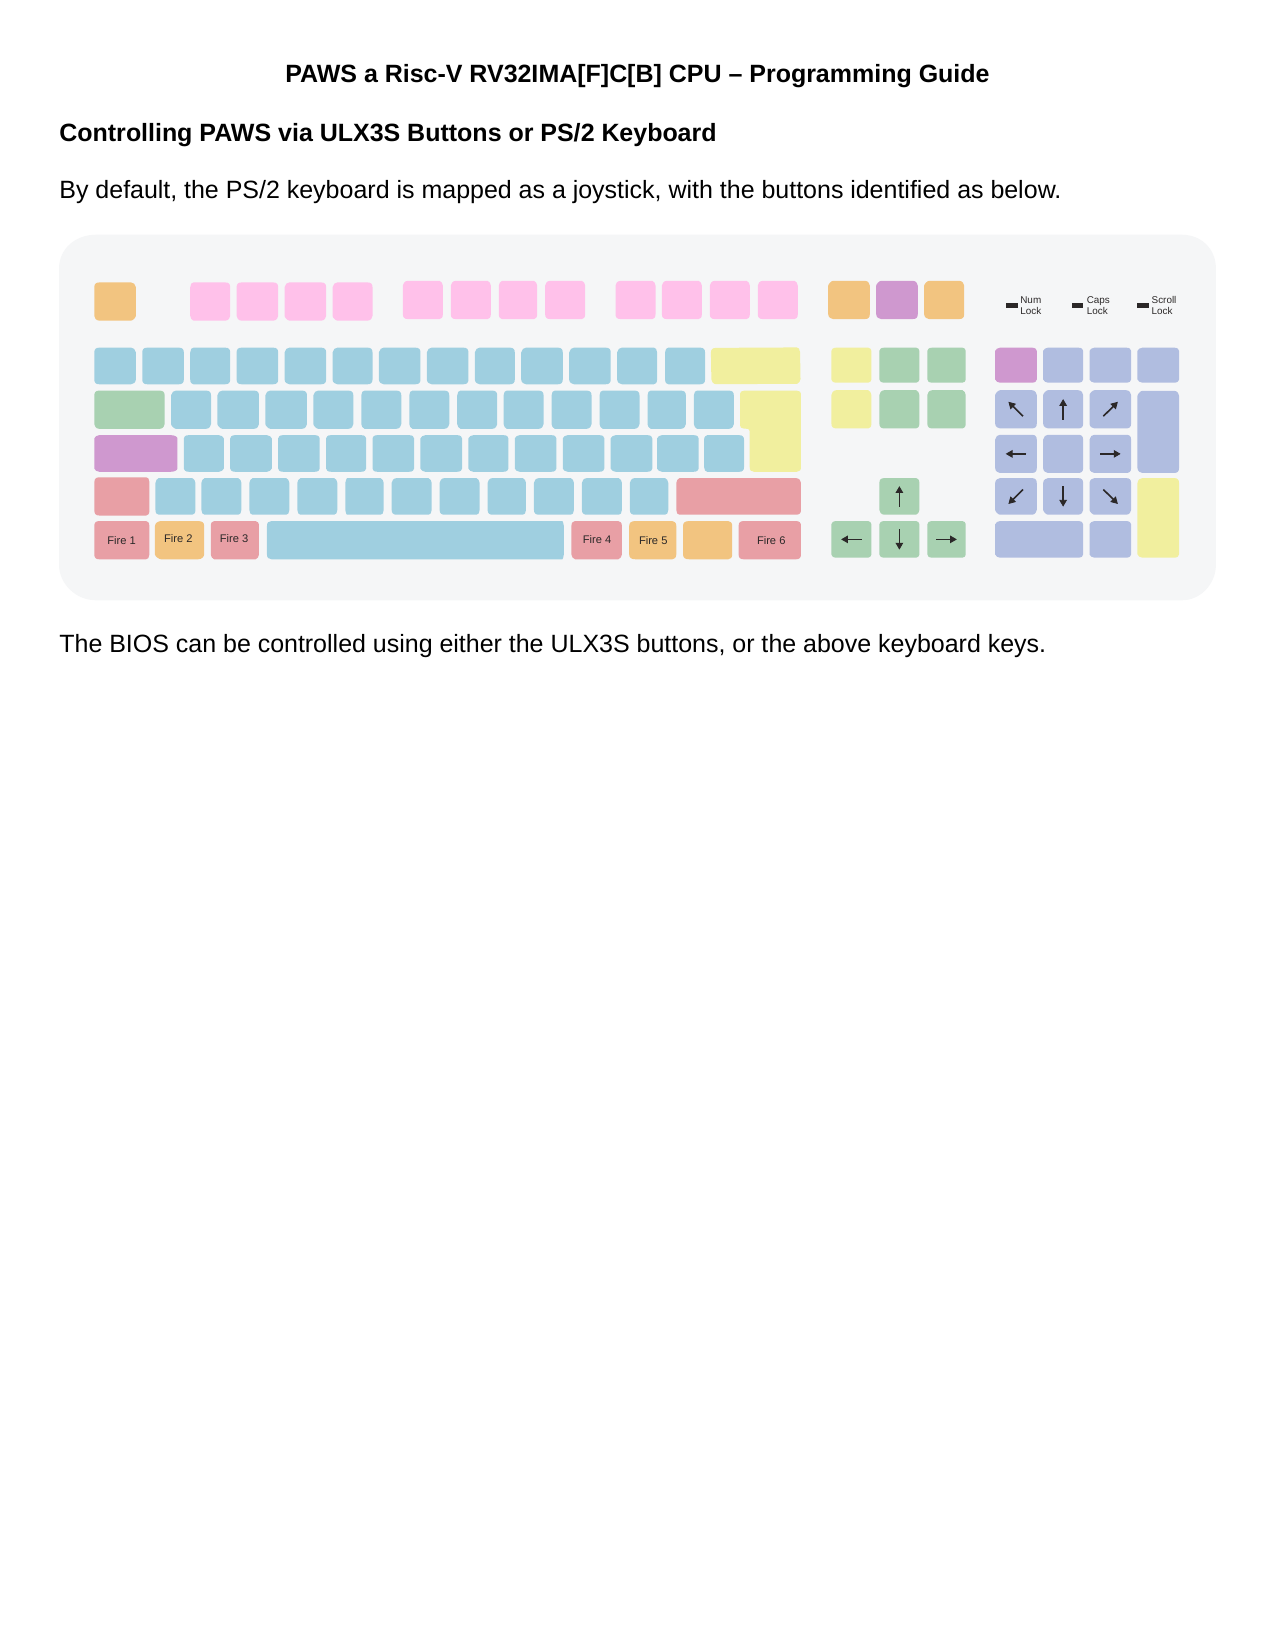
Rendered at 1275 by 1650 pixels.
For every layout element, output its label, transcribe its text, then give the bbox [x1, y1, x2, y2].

text Controlling PAWS via ULX3S Buttons or PS/2 Keyboard [59, 118, 1216, 147]
text The BIOS can be controlled using either the ULX3S buttons, or the above keyboard keys. [59, 629, 1216, 658]
text By default, the PS/2 keyboard is mapped as a joystick, with the buttons identified as below. [59, 176, 1216, 204]
